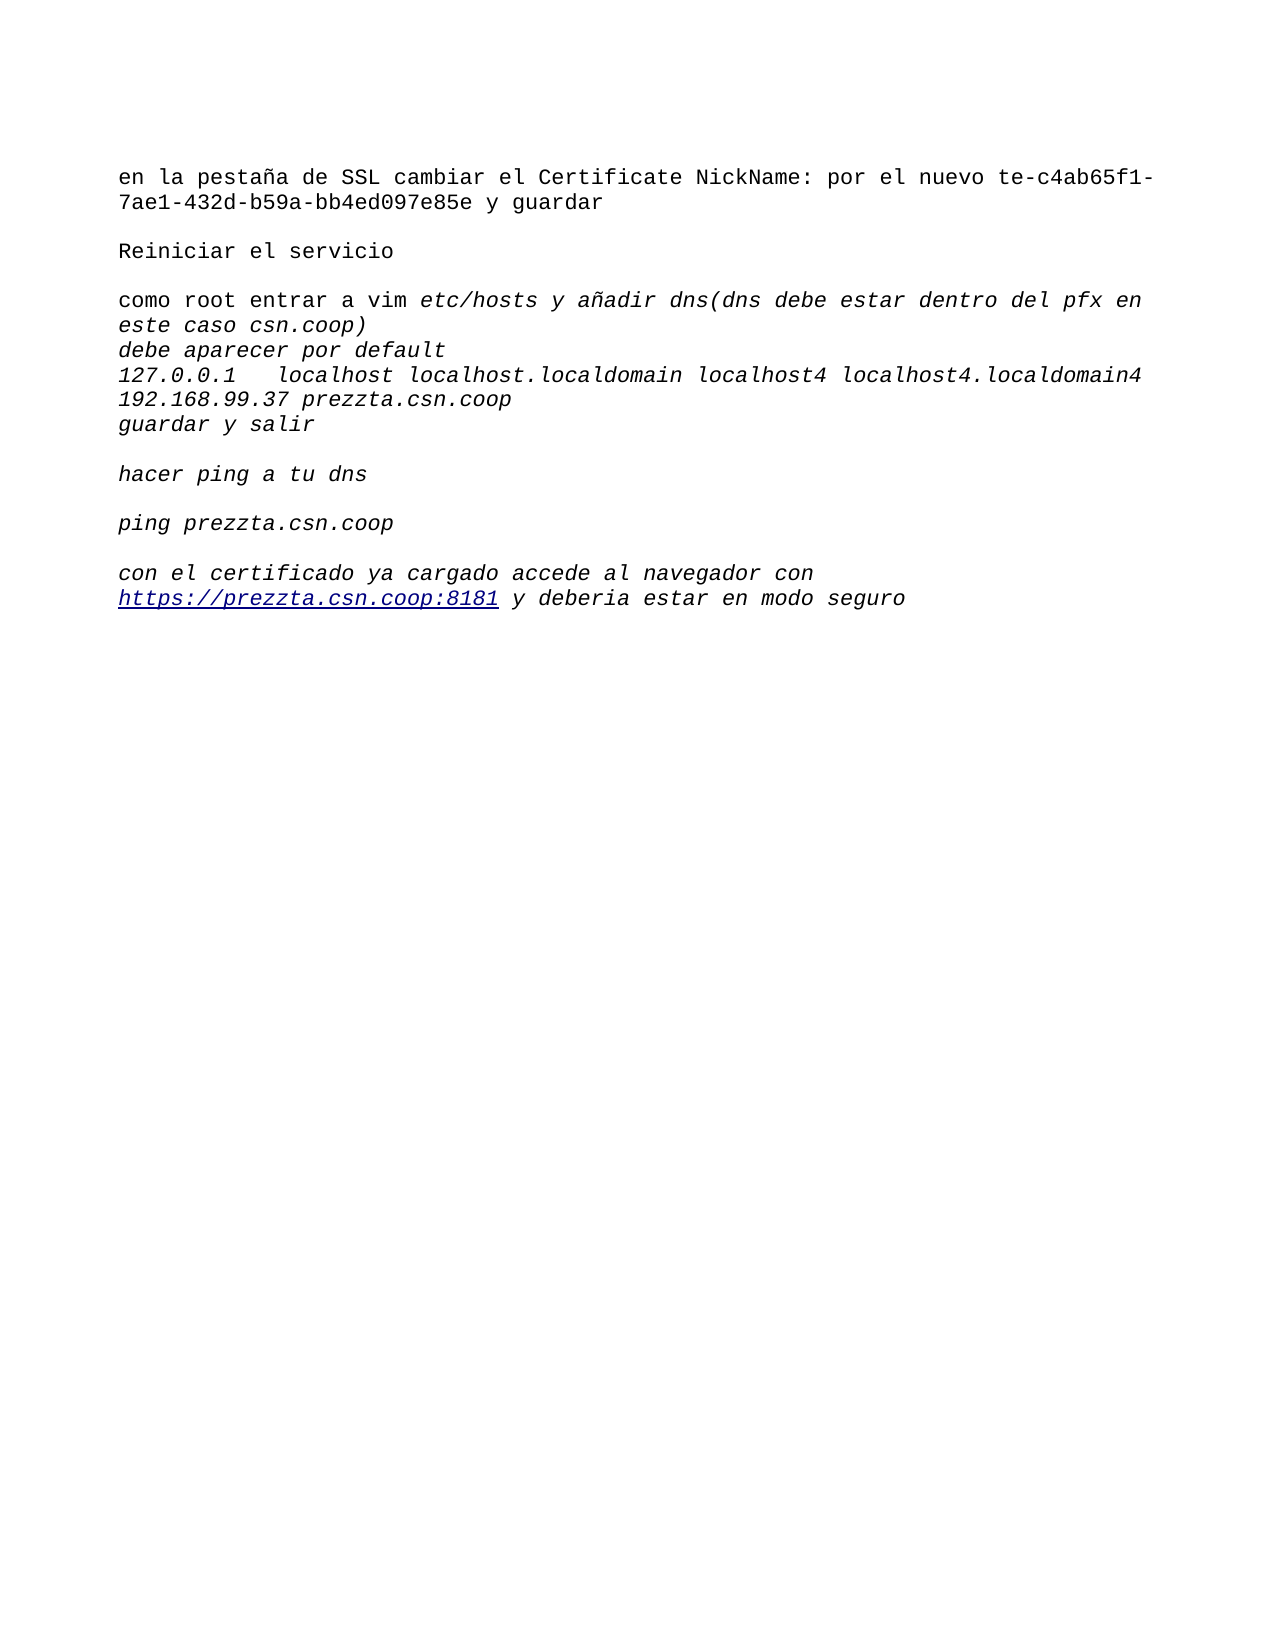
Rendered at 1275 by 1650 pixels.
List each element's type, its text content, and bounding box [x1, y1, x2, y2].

text como root entrar a vim etc/hosts y añadir dns(dns debe estar dentro del pfx en este caso csn.coop) [118, 289, 1157, 339]
text en la pestaña de SSL cambiar el Certificate NickName: por el nuevo te-c4ab65f1-7ae1-432d-b59a-bb4ed097e85e y guardar [118, 167, 1157, 216]
text debe aparecer por default [118, 339, 1157, 364]
text con el certificado ya cargado accede al navegador con https://prezzta.csn.coop:8181 y deberia estar en modo seguro [118, 562, 1157, 612]
text ping prezzta.csn.coop [118, 512, 1157, 537]
text Reiniciar el servicio [118, 240, 1157, 264]
text guardar y salir [118, 413, 1157, 438]
text 127.0.0.1 localhost localhost.localdomain localhost4 localhost4.localdomain4 192.168.99.37 prezzta.csn.coop [118, 364, 1157, 413]
text hacer ping a tu dns [118, 463, 1157, 488]
